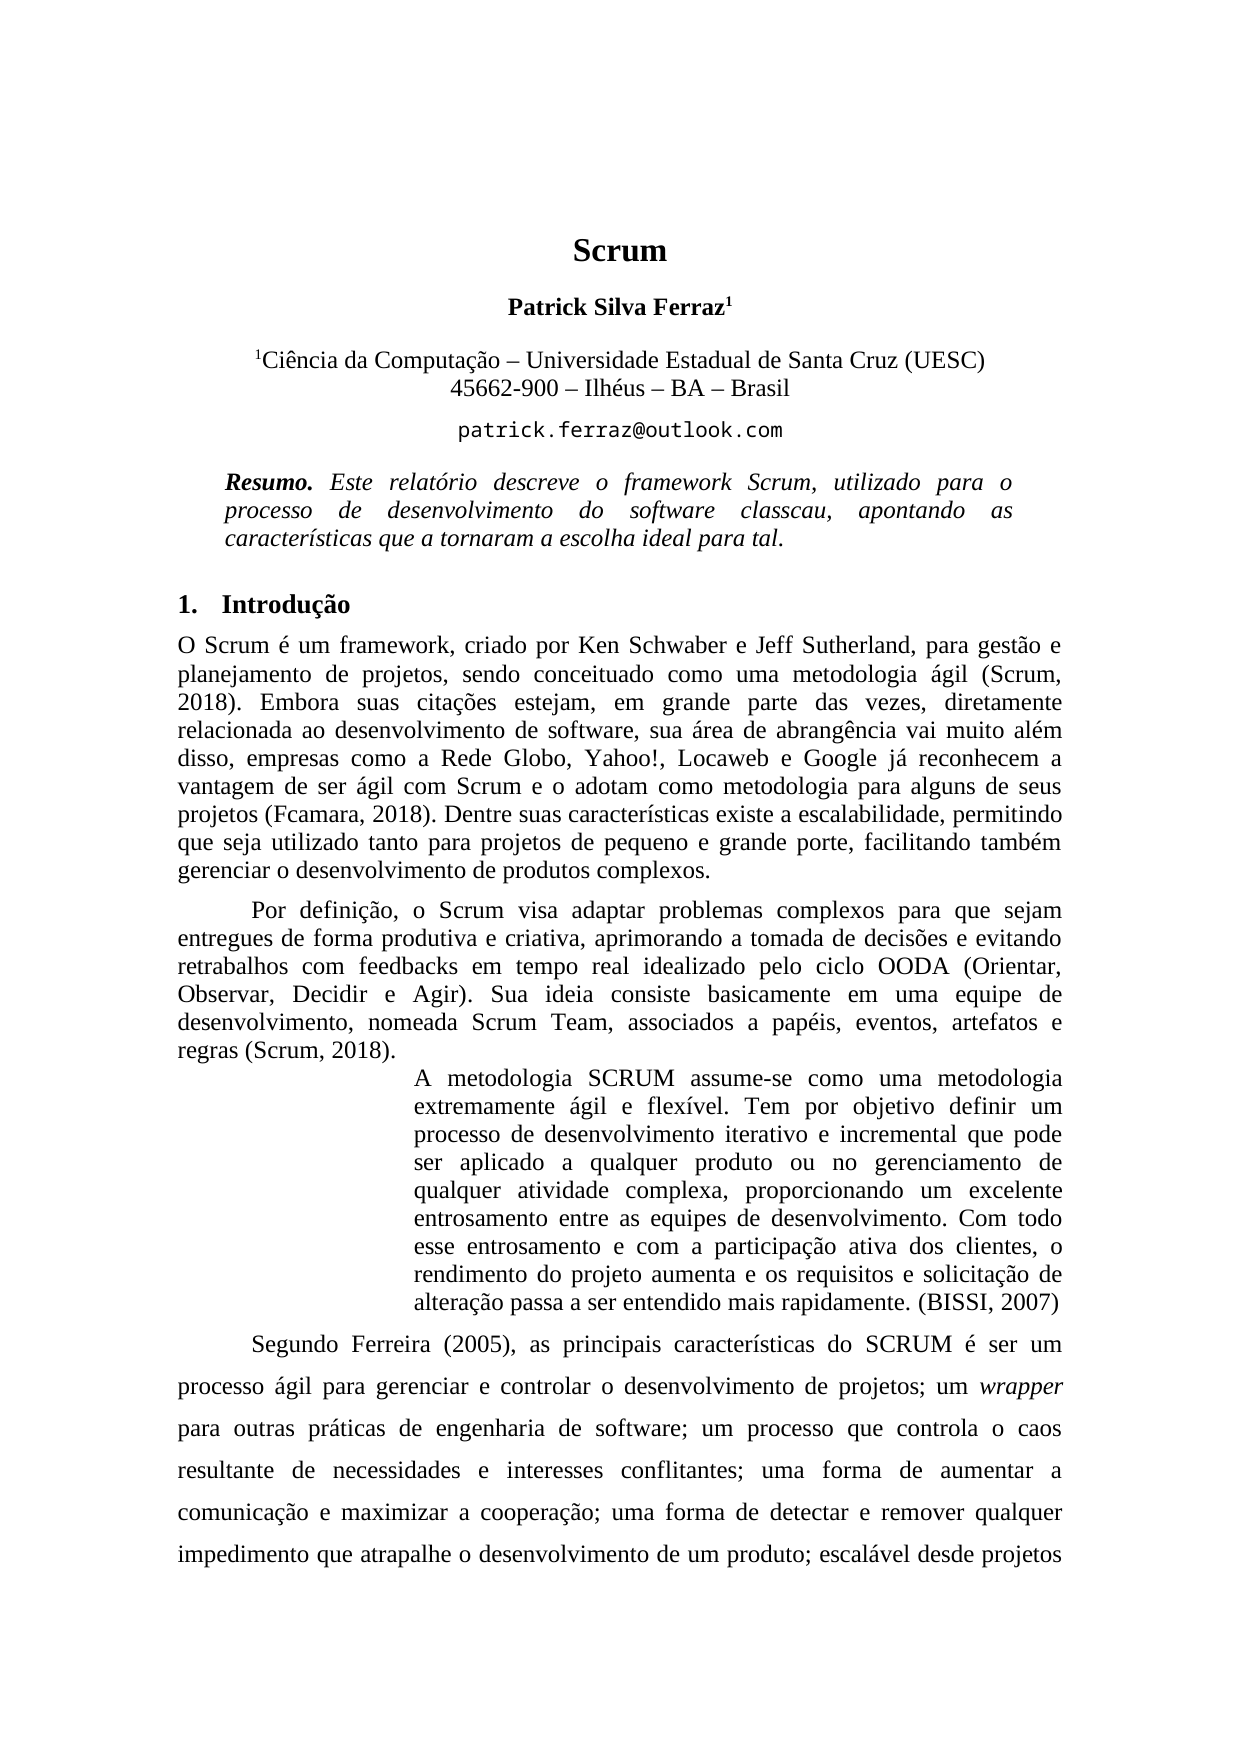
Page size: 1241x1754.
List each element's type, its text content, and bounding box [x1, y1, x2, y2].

text 45662-900 – Ilhéus – BA – Brasil [177, 374, 1063, 402]
text Por definição, o Scrum visa adaptar problemas complexos para que sejam entregues de forma produtiva e criativa, aprimorando a tomada de decisões e evitando retrabalhos com feedbacks em tempo real idealizado pelo ciclo OODA (Orientar, Observar, Decidir e Agir). Sua ideia consiste basicamente em uma equipe de desenvolvimento, nomeada Scrum Team, associados a papéis, eventos, artefatos e regras (Scrum, 2018). [177, 896, 1063, 1064]
text Patrick Silva Ferraz1 [177, 293, 1063, 321]
title Scrum [177, 231, 1063, 268]
text patrick.ferraz@outlook.com [177, 414, 1063, 443]
text Segundo Ferreira (2005), as principais características do SCRUM é ser um processo ágil para gerenciar e controlar o desenvolvimento de projetos; um wrapper para outras práticas de engenharia de software; um processo que controla o caos resultante de necessidades e interesses conflitantes; uma forma de aumentar a comunicação e maximizar a cooperação; uma forma de detectar e remover qualquer impedimento que atrapalhe o desenvolvimento de um produto; escalável desde projetos [177, 1330, 1063, 1568]
title Introdução [177, 589, 1063, 619]
text O Scrum é um framework, criado por Ken Schwaber e Jeff Sutherland, para gestão e planejamento de projetos, sendo conceituado como uma metodologia ágil (Scrum, 2018). Embora suas citações estejam, em grande parte das vezes, diretamente relacionada ao desenvolvimento de software, sua área de abrangência vai muito além disso, empresas como a Rede Globo, Yahoo!, Locaweb e Google já reconhecem a vantagem de ser ágil com Scrum e o adotam como metodologia para alguns de seus projetos (Fcamara, 2018). Dentre suas características existe a escalabilidade, permitindo que seja utilizado tanto para projetos de pequeno e grande porte, facilitando também gerenciar o desenvolvimento de produtos complexos. [177, 631, 1063, 884]
text 1Ciência da Computação – Universidade Estadual de Santa Cruz (UESC) [177, 346, 1063, 374]
text A metodologia SCRUM assume-se como uma metodologia extremamente ágil e flexível. Tem por objetivo definir um processo de desenvolvimento iterativo e incremental que pode ser aplicado a qualquer produto ou no gerenciamento de qualquer atividade complexa, proporcionando um excelente entrosamento entre as equipes de desenvolvimento. Com todo esse entrosamento e com a participação ativa dos clientes, o rendimento do projeto aumenta e os requisitos e solicitação de alteração passa a ser entendido mais rapidamente. (BISSI, 2007) [413, 1064, 1063, 1316]
text Resumo. Este relatório descreve o framework Scrum, utilizado para o processo de desenvolvimento do software classcau, apontando as características que a tornaram a escolha ideal para tal. [224, 468, 1016, 552]
